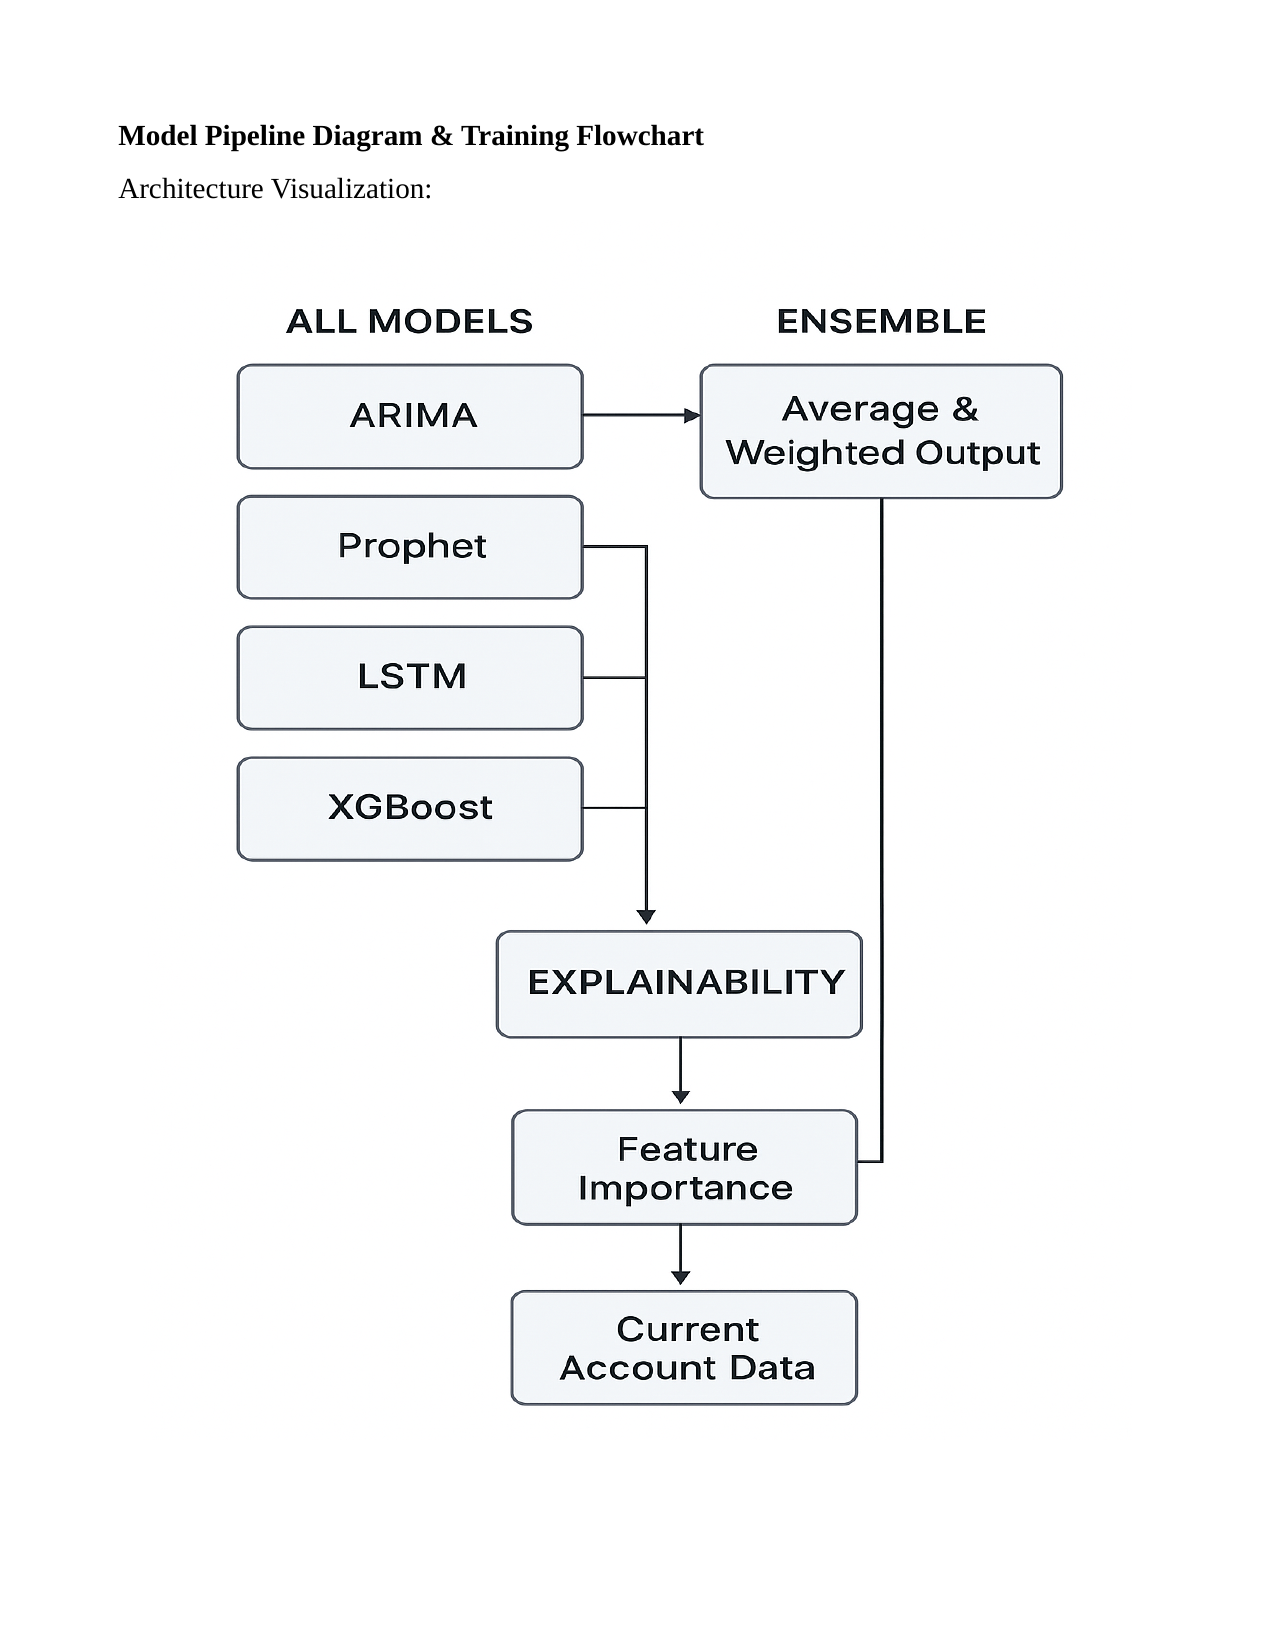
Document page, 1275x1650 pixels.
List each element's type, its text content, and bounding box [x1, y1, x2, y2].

text Model Pipeline Diagram & Training Flowchart [118, 118, 1157, 152]
text Architecture Visualization: [118, 171, 1157, 205]
picture [143, 220, 1132, 1440]
